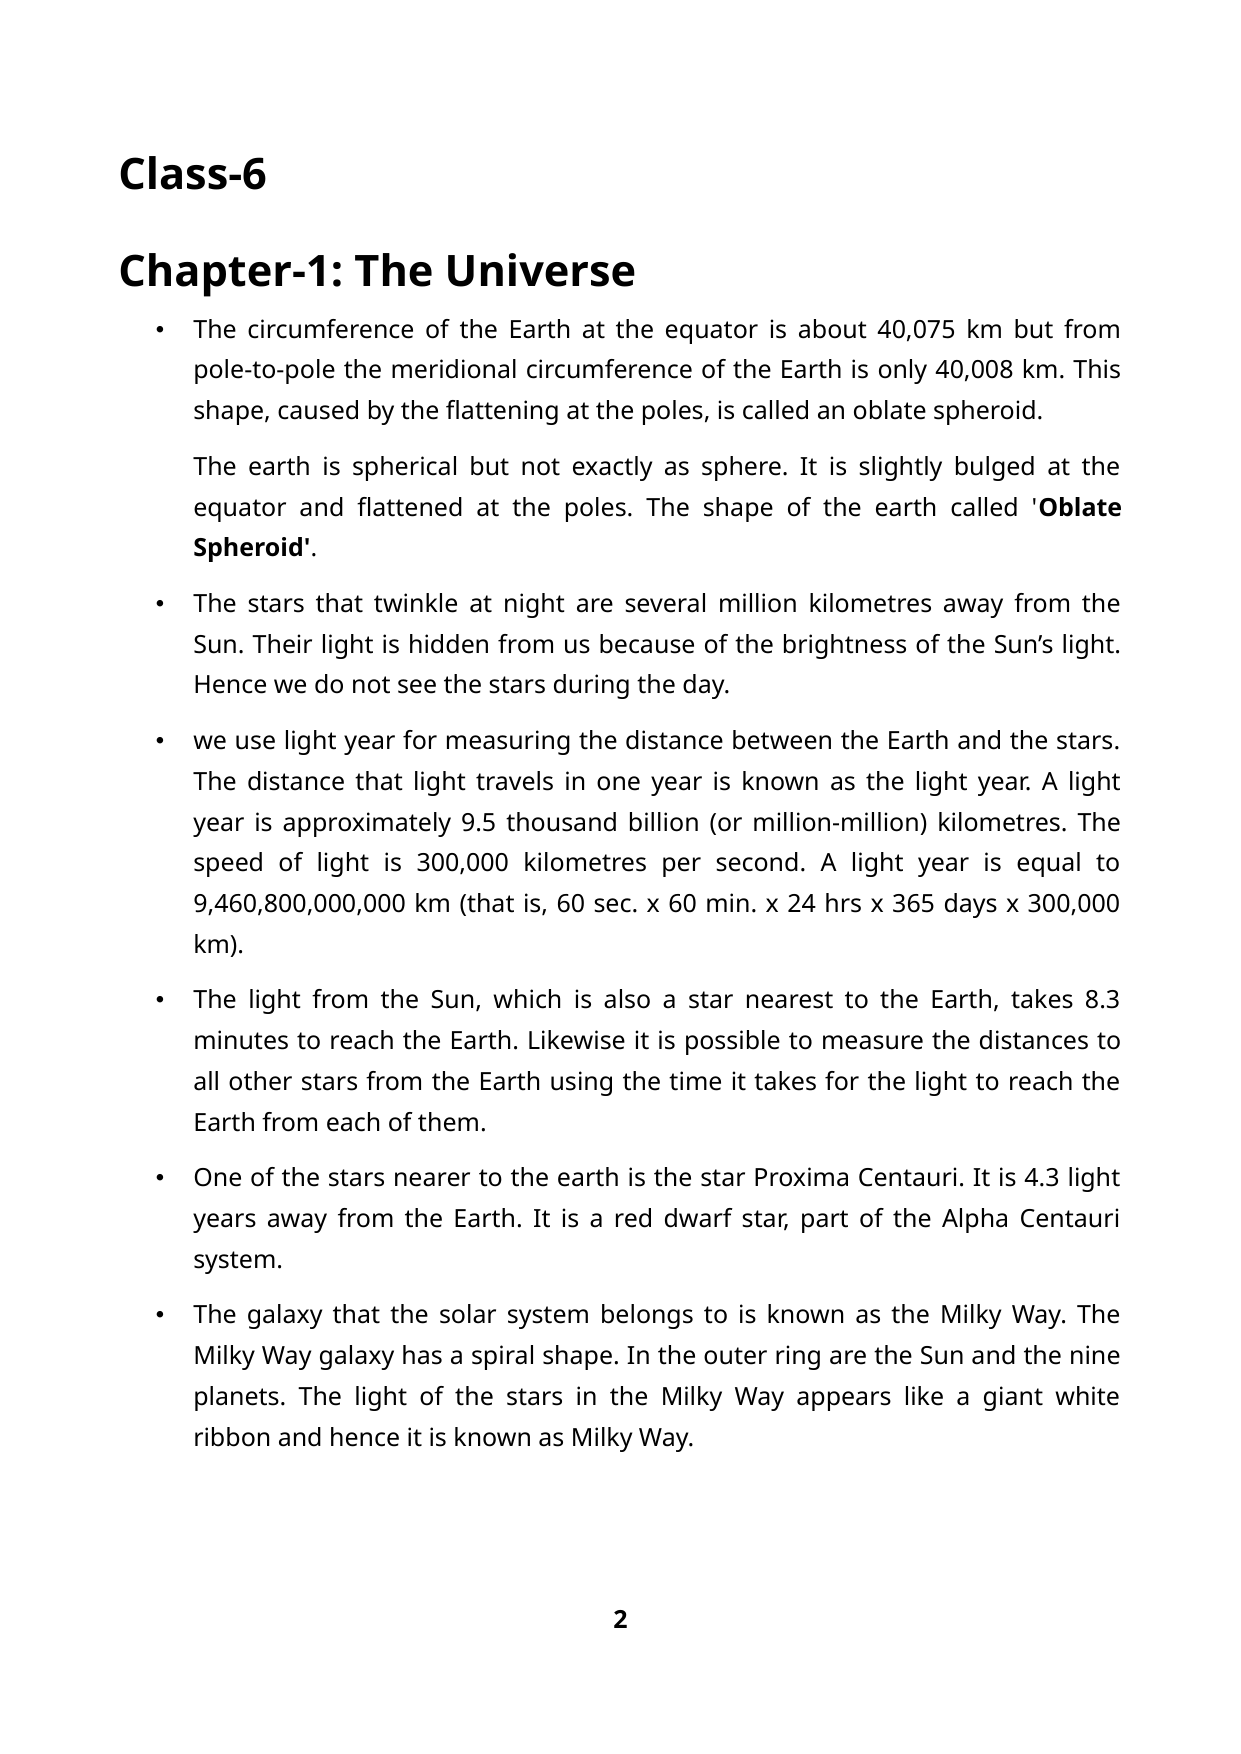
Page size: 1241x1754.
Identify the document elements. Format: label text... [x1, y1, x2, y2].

subtitle Class-6 [118, 143, 1122, 202]
list The circumference of the Earth at the equator is about 40,075 km but from pole-to-pole the meridional circumference of the Earth is only 40,008 km. This shape, caused by the flattening at the poles, is called an oblate spheroid. [156, 311, 1122, 427]
list The light from the Sun, which is also a star nearest to the Earth, takes 8.3 minutes to reach the Earth. Likewise it is possible to measure the distances to all other stars from the Earth using the time it takes for the light to reach the Earth from each of them. [156, 982, 1122, 1139]
list One of the stars nearer to the earth is the star Proxima Centauri. It is 4.3 light years away from the Earth. It is a red dwarf star, part of the Alpha Centauri system. [156, 1160, 1122, 1276]
list The galaxy that the solar system belongs to is known as the Milky Way. The Milky Way galaxy has a spiral shape. In the outer ring are the Sun and the nine planets. The light of the stars in the Milky Way appears like a giant white ribbon and hence it is known as Milky Way. [156, 1297, 1122, 1454]
list we use light year for measuring the distance between the Earth and the stars. The distance that light travels in one year is known as the light year. A light year is approximately 9.5 thousand billion (or million-million) kilometres. The speed of light is 300,000 kilometres per second. A light year is equal to 9,460,800,000,000 km (that is, 60 sec. x 60 min. x 24 hrs x 365 days x 300,000 km). [156, 722, 1122, 961]
list The stars that twinkle at night are several million kilometres away from the Sun. Their light is hidden from us because of the brightness of the Sun’s light. Hence we do not see the stars during the day. [156, 585, 1122, 701]
list The earth is spherical but not exactly as sphere. It is slightly bulged at the equator and flattened at the poles. The shape of the earth called 'Oblate Spheroid'. [156, 448, 1122, 564]
subtitle Chapter-1: The Universe [118, 240, 1122, 299]
